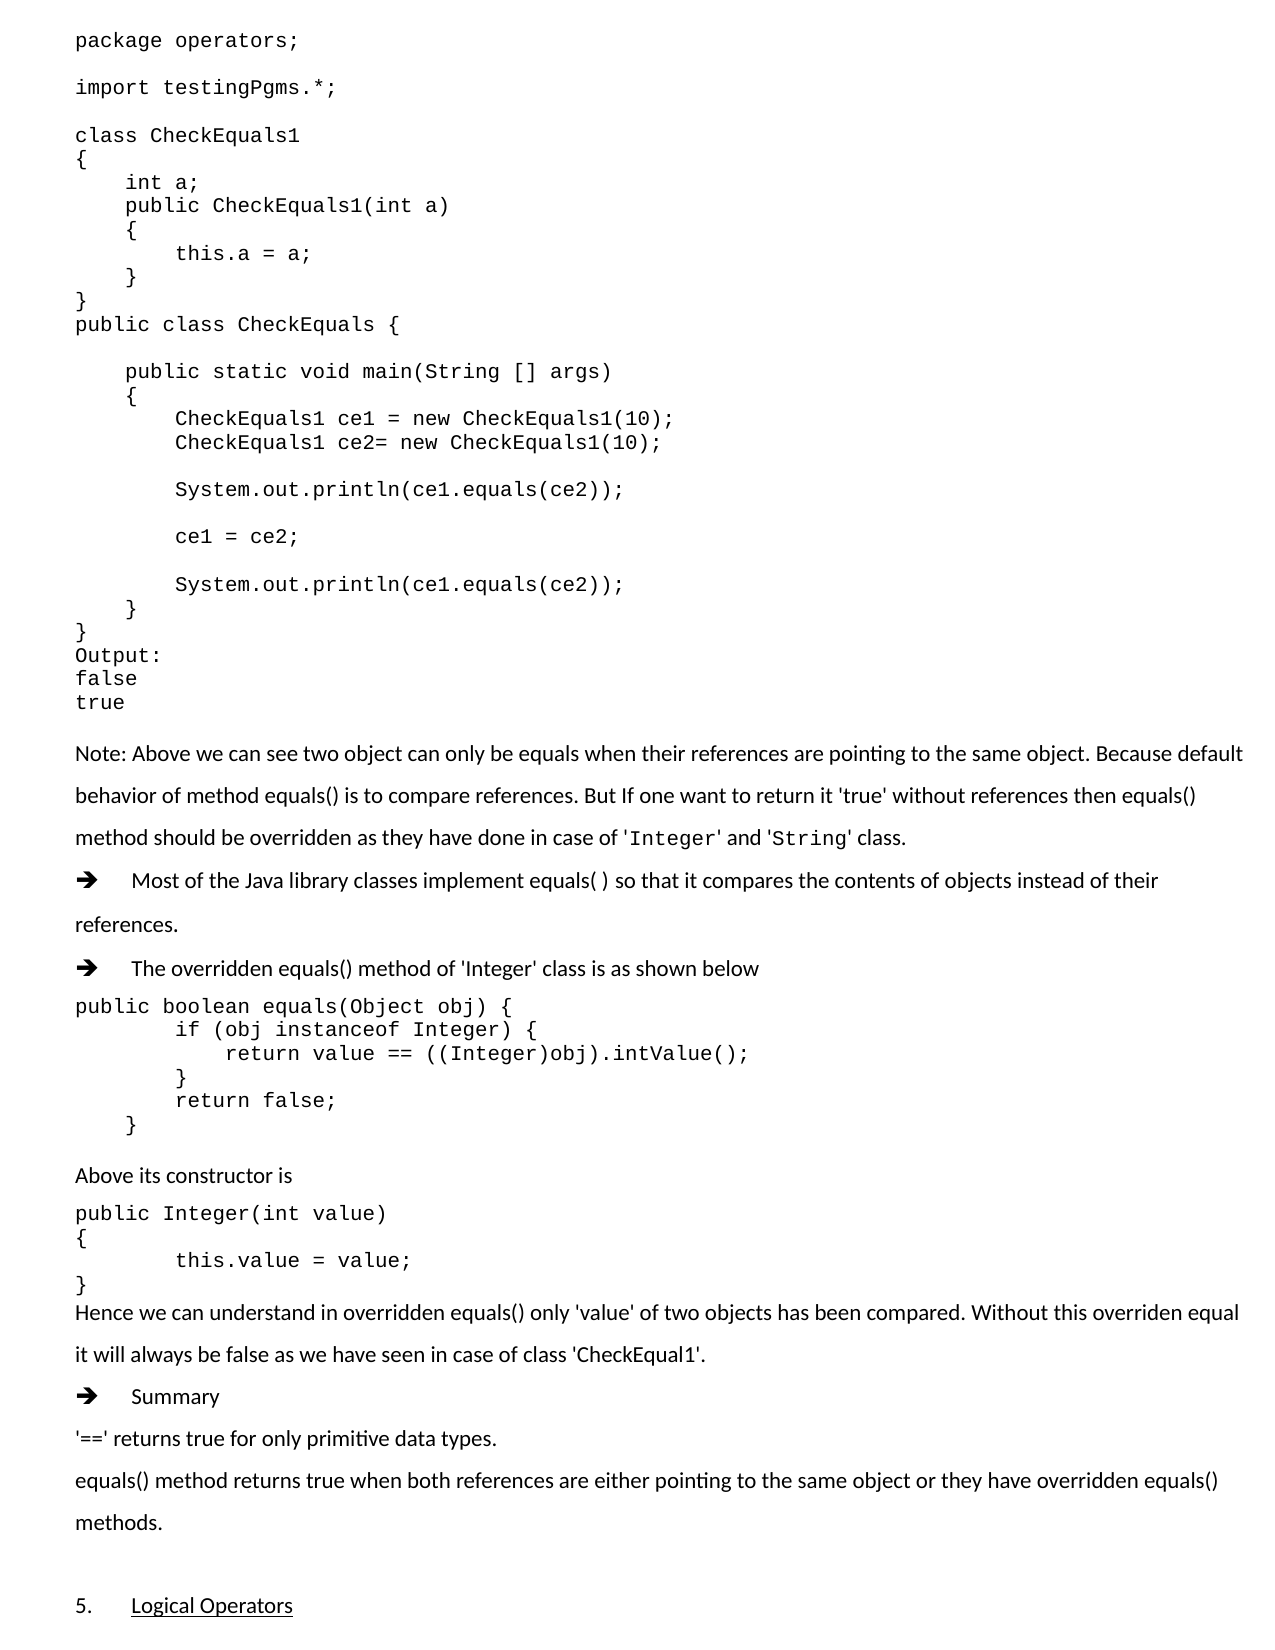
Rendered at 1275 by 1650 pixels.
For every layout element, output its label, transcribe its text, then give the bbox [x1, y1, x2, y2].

text int a; [75, 172, 1245, 196]
text } [75, 266, 1245, 290]
list Most of the Java library classes implement equals( ) so that it compares the contents of objects instead of their references. [75, 866, 1245, 939]
text CheckEquals1 ce2= new CheckEquals1(10); [75, 432, 1245, 456]
text { [75, 385, 1245, 408]
text } [75, 1067, 1245, 1090]
text Output: [75, 645, 1245, 668]
text } [75, 290, 1245, 314]
text } [75, 621, 1245, 645]
text this.value = value; [75, 1251, 1245, 1274]
text System.out.println(ce1.equals(ce2)); [75, 574, 1245, 597]
text public static void main(String [] args) [75, 361, 1245, 385]
text this.a = a; [75, 243, 1245, 266]
text public Integer(int value) [75, 1203, 1245, 1227]
list Summary [75, 1382, 1245, 1410]
text Hence we can understand in overridden equals() only 'value' of two objects has been compared. Without this overriden equal it will always be false as we have seen in case of class 'CheckEqual1'. [75, 1298, 1245, 1368]
text public CheckEquals1(int a) [75, 196, 1245, 219]
text public boolean equals(Object obj) { [75, 996, 1245, 1019]
text public class CheckEquals { [75, 314, 1245, 337]
text return value == ((Integer)obj).intValue(); [75, 1043, 1245, 1067]
text } [75, 1114, 1245, 1138]
text package operators; [75, 30, 1245, 54]
text ce1 = ce2; [75, 527, 1245, 550]
text return false; [75, 1090, 1245, 1114]
list The overridden equals() method of 'Integer' class is as shown below [75, 954, 1245, 982]
text } [75, 597, 1245, 621]
text { [75, 148, 1245, 172]
text import testingPgms.*; [75, 77, 1245, 101]
text { [75, 219, 1245, 243]
text CheckEquals1 ce1 = new CheckEquals1(10); [75, 408, 1245, 432]
text if (obj instanceof Integer) { [75, 1019, 1245, 1043]
text false [75, 668, 1245, 692]
list Note: Above we can see two object can only be equals when their references are pointing to the same object. Because default behavior of method equals() is to compare references. But If one want to return it 'true' without references then equals() method should be overridden as they have done in case of 'Integer' and 'String' class. [75, 739, 1245, 852]
list equals() method returns true when both references are either pointing to the same object or they have overridden equals() methods. [75, 1466, 1245, 1536]
list Above its constructor is [75, 1161, 1245, 1189]
text class CheckEquals1 [75, 124, 1245, 148]
text { [75, 1227, 1245, 1251]
text 5. Logical Operators [75, 1592, 1245, 1620]
text } [75, 1274, 1245, 1298]
list '==' returns true for only primitive data types. [75, 1424, 1245, 1452]
text System.out.println(ce1.equals(ce2)); [75, 479, 1245, 503]
text true [75, 692, 1245, 716]
